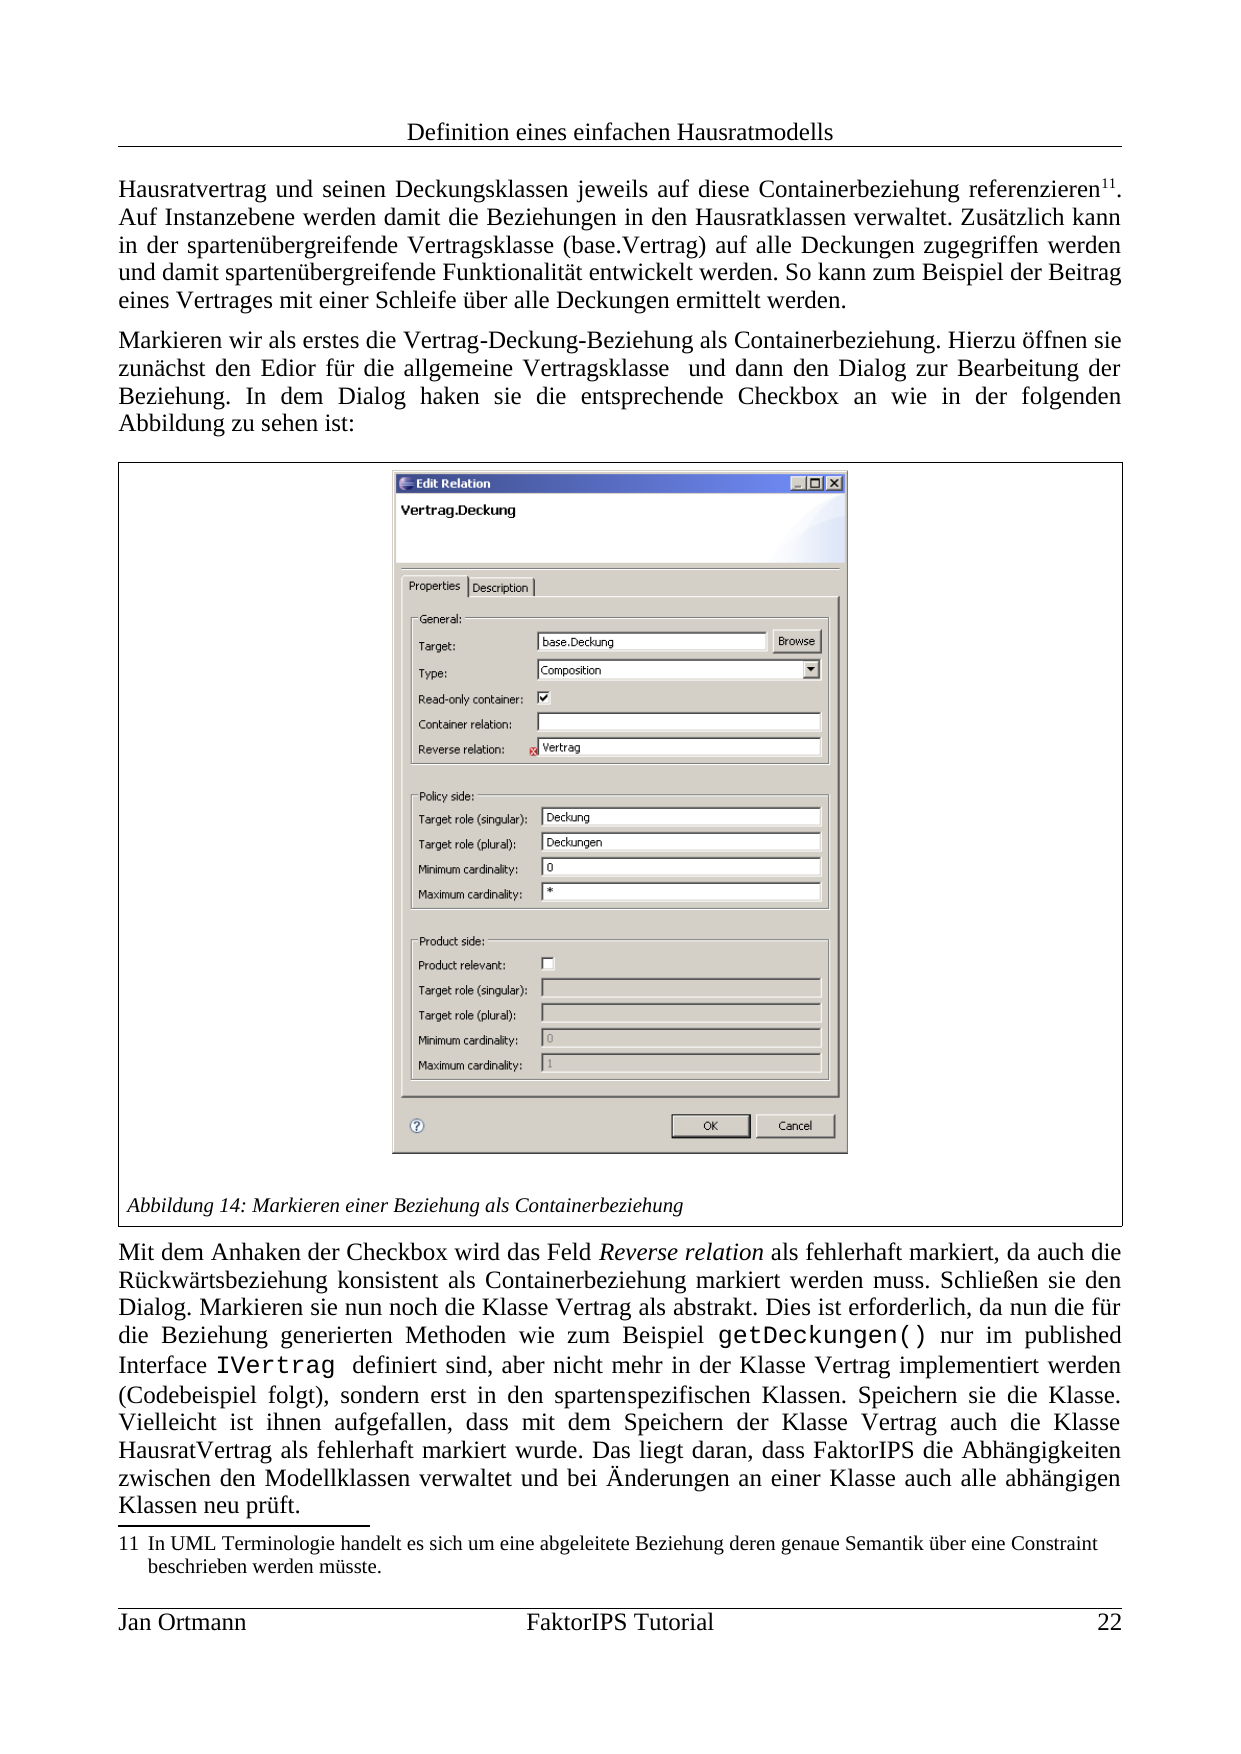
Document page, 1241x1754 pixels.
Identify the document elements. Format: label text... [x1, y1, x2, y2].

text [119, 463, 1122, 1226]
picture [392, 470, 848, 1154]
text Mit dem Anhaken der Checkbox wird das Feld Reverse relation als fehlerhaft markiert, da auch die Rückwärtsbeziehung konsistent als Containerbeziehung markiert werden muss. Schließen sie den Dialog. Markieren sie nun noch die Klasse Vertrag als abstrakt. Dies ist erforderlich, da nun die für die Beziehung generierten Methoden wie zum Beispiel getDeckungen() nur im published Interface IVertrag definiert sind, aber nicht mehr in der Klasse Vertrag implementiert werden (Codebeispiel folgt), sondern erst in den sparten­spezifischen Klassen. Speichern sie die Klasse. Vielleicht ist ihnen aufgefallen, dass mit dem Speichern der Klasse Vertrag auch die Klasse HausratVertrag als fehlerhaft markiert wurde. Das liegt daran, dass FaktorIPS die Abhängigkeiten zwischen den Modellklassen verwaltet und bei Änderungen an einer Klasse auch alle abhängigen Klassen neu prüft. [118, 1227, 1122, 1519]
text Hausratvertrag und seinen Deckungsklassen jeweils auf diese Containerbeziehung referenzieren. Auf Instanzebene werden damit die Beziehungen in den Hausratklassen verwaltet. Zusätzlich kann in der spartenübergreifende Vertragsklasse (base.Vertrag) auf alle Deckungen zugegriffen werden und damit spartenübergreifende Funktionalität entwickelt werden. So kann zum Beispiel der Beitrag eines Vertrages mit einer Schleife über alle Deckungen ermittelt werden. [118, 175, 1122, 314]
text Abbildung 14: Markieren einer Beziehung als Containerbeziehung [127, 1194, 1113, 1217]
text Markieren wir als erstes die Vertrag‑Deckung‑Beziehung als Containerbeziehung. Hierzu öffnen sie zunächst den Edior für die allgemeine Vertragsklasse und dann den Dialog zur Bearbeitung der Beziehung. In dem Dialog haken sie die entsprechende Checkbox an wie in der folgenden Abbildung zu sehen ist: [118, 326, 1122, 437]
text In UML Terminologie handelt es sich um eine abgeleitete Beziehung deren genaue Semantik über eine Constraint beschrieben werden müsste. [118, 1532, 1122, 1578]
